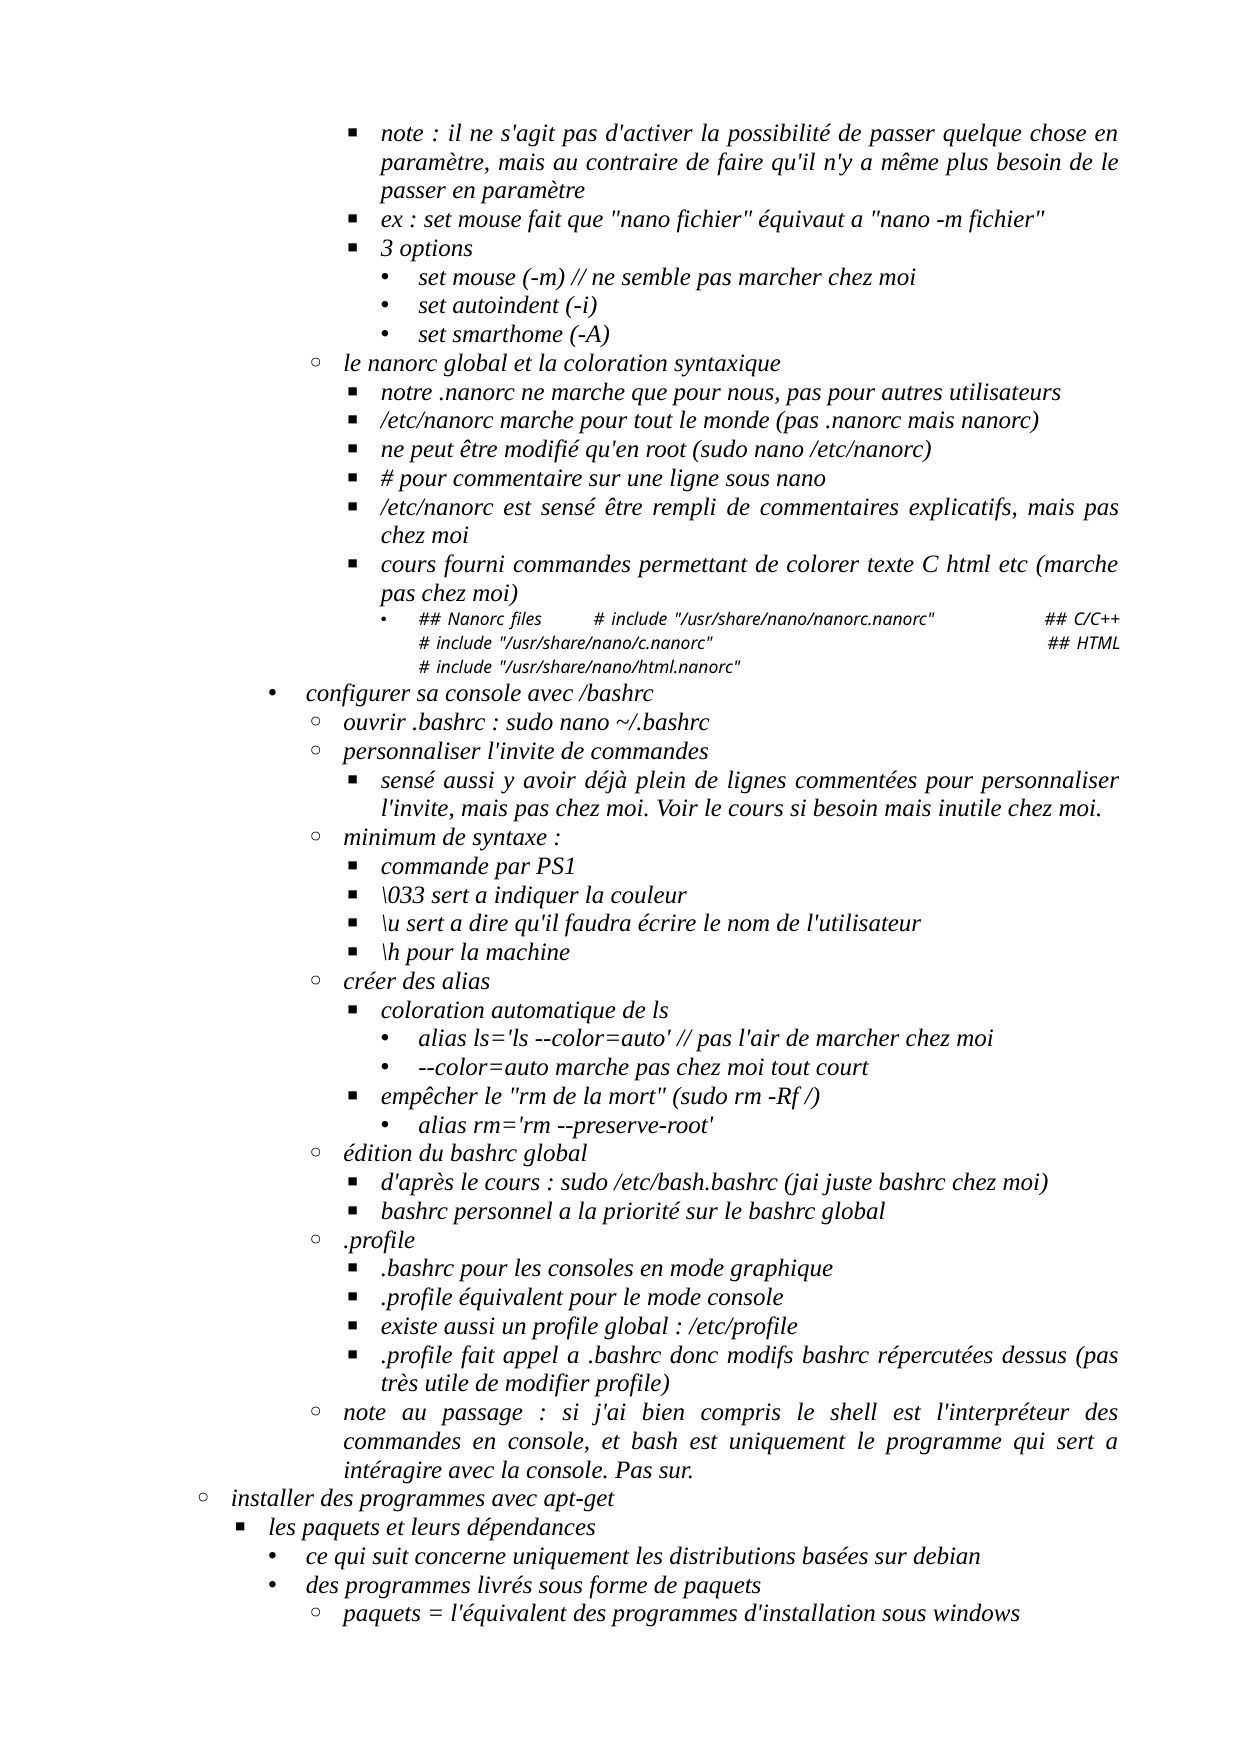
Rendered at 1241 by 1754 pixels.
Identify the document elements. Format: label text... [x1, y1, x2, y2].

list /etc/nanorc est sensé être rempli de commentaires explicatifs, mais pas chez moi [343, 492, 1122, 549]
list --color=auto marche pas chez moi tout court [381, 1052, 1122, 1081]
list cours fourni commandes permettant de colorer texte C html etc (marche pas chez moi) [343, 549, 1122, 607]
list configurer sa console avec /bashrc [268, 678, 1122, 707]
list empêcher le "rm de la mort" (sudo rm -Rf /) [343, 1081, 1122, 1110]
list note : il ne s'agit pas d'activer la possibilité de passer quelque chose en paramètre, mais au contraire de faire qu'il n'y a même plus besoin de le passer en paramètre [343, 118, 1122, 204]
list # pour commentaire sur une ligne sous nano [343, 463, 1122, 492]
list .profile fait appel a .bashrc donc modifs bashrc répercutées dessus (pas très utile de modifier profile) [343, 1340, 1122, 1397]
list alias ls='ls --color=auto' // pas l'air de marcher chez moi [381, 1023, 1122, 1052]
list .profile équivalent pour le mode console [343, 1282, 1122, 1311]
list sensé aussi y avoir déjà plein de lignes commentées pour personnaliser l'invite, mais pas chez moi. Voir le cours si besoin mais inutile chez moi. [343, 765, 1122, 822]
list notre .nanorc ne marche que pour nous, pas pour autres utilisateurs [343, 377, 1122, 406]
list les paquets et leurs dépendances [231, 1512, 1122, 1541]
list ex : set mouse fait que "nano fichier" équivaut a "nano -m fichier" [343, 204, 1122, 233]
list d'après le cours : sudo /etc/bash.bashrc (jai juste bashrc chez moi) [343, 1167, 1122, 1196]
list installer des programmes avec apt-get [193, 1483, 1122, 1512]
list 3 options [343, 233, 1122, 262]
list ne peut être modifié qu'en root (sudo nano /etc/nanorc) [343, 434, 1122, 463]
list set autoindent (-i) [381, 291, 1122, 319]
list créer des alias [306, 966, 1122, 995]
list ouvrir .bashrc : sudo nano ~/.bashrc [306, 707, 1122, 736]
list note au passage : si j'ai bien compris le shell est l'interpréteur des commandes en console, et bash est uniquement le programme qui sert a intéragire avec la console. Pas sur. [306, 1397, 1122, 1483]
list \033 sert a indiquer la couleur [343, 880, 1122, 908]
list .bashrc pour les consoles en mode graphique [343, 1253, 1122, 1282]
list existe aussi un profile global : /etc/profile [343, 1311, 1122, 1340]
list des programmes livrés sous forme de paquets [268, 1570, 1122, 1598]
list coloration automatique de ls [343, 995, 1122, 1023]
list minimum de syntaxe : [306, 822, 1122, 851]
list commande par PS1 [343, 851, 1122, 880]
list /etc/nanorc marche pour tout le monde (pas .nanorc mais nanorc) [343, 406, 1122, 434]
list set smarthome (-A) [381, 319, 1122, 348]
list ## Nanorc files # include "/usr/share/nano/nanorc.nanorc" ## C/C++ # include "/usr/share/nano/c.nanorc" ## HTML # include "/usr/share/nano/html.nanorc" [381, 607, 1122, 678]
list ce qui suit concerne uniquement les distributions basées sur debian [268, 1541, 1122, 1570]
list .profile [306, 1225, 1122, 1253]
list personnaliser l'invite de commandes [306, 736, 1122, 765]
list paquets = l'équivalent des programmes d'installation sous windows [306, 1598, 1122, 1627]
list édition du bashrc global [306, 1138, 1122, 1167]
list le nanorc global et la coloration syntaxique [306, 348, 1122, 377]
list bashrc personnel a la priorité sur le bashrc global [343, 1196, 1122, 1225]
list alias rm='rm --preserve-root' [381, 1110, 1122, 1138]
list \h pour la machine [343, 937, 1122, 966]
list \u sert a dire qu'il faudra écrire le nom de l'utilisateur [343, 908, 1122, 937]
list set mouse (-m) // ne semble pas marcher chez moi [381, 262, 1122, 291]
